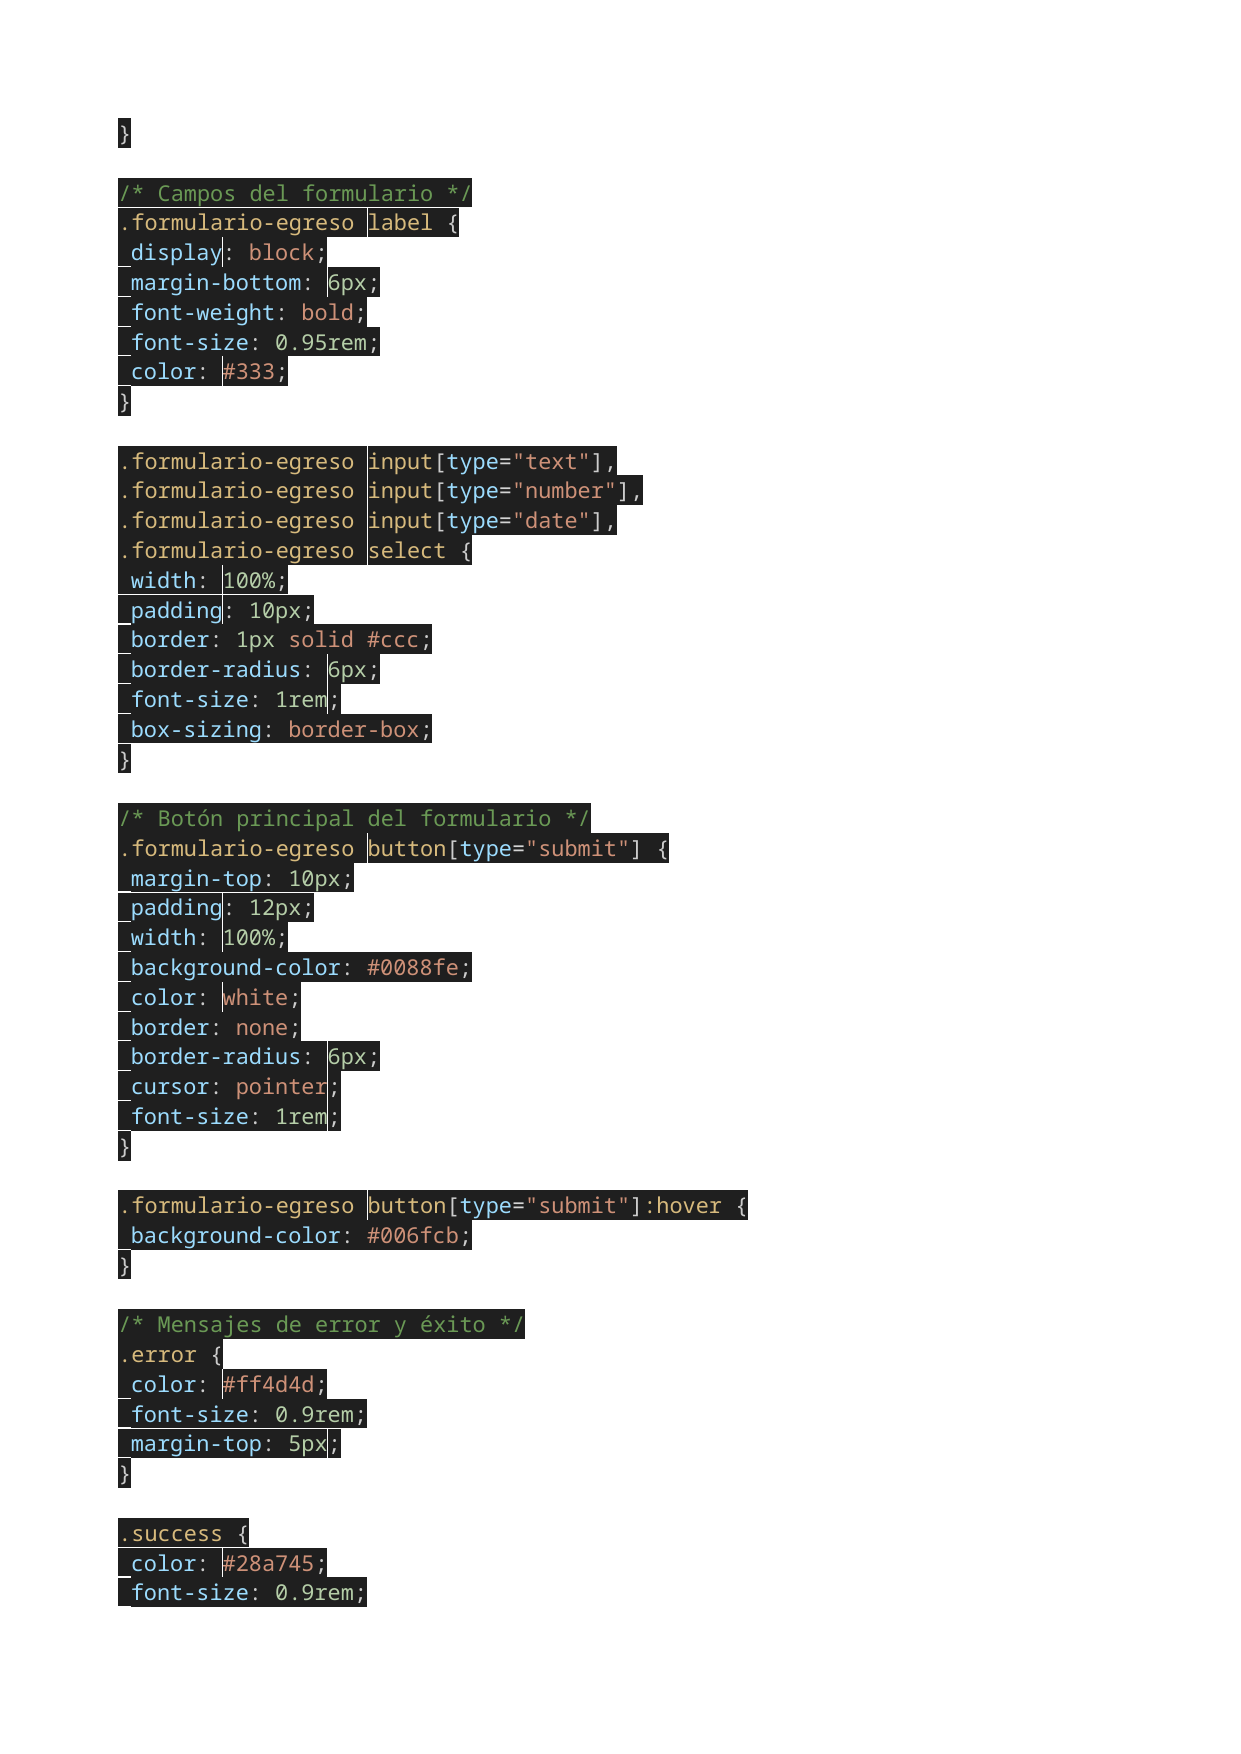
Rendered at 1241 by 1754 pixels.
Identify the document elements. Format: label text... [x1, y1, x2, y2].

text .success { [118, 1518, 1122, 1547]
text .formulario-egreso button[type="submit"] { [118, 833, 1122, 863]
text /* Campos del formulario */ [118, 178, 1122, 207]
text padding: 12px; [118, 892, 1122, 922]
text } [118, 743, 1122, 773]
text } [118, 386, 1122, 416]
text color: #ff4d4d; [118, 1369, 1122, 1399]
text display: block; [118, 237, 1122, 267]
text color: #333; [118, 356, 1122, 386]
text /* Mensajes de error y éxito */ [118, 1309, 1122, 1339]
text color: white; [118, 982, 1122, 1012]
text /* Botón principal del formulario */ [118, 803, 1122, 833]
text background-color: #006fcb; [118, 1220, 1122, 1250]
text margin-bottom: 6px; [118, 267, 1122, 297]
text margin-top: 5px; [118, 1428, 1122, 1458]
text .formulario-egreso input[type="number"], [118, 475, 1122, 505]
text border-radius: 6px; [118, 1041, 1122, 1071]
text .error { [118, 1339, 1122, 1369]
text width: 100%; [118, 922, 1122, 952]
text } [118, 1458, 1122, 1488]
text } [118, 1250, 1122, 1279]
text font-size: 1rem; [118, 1101, 1122, 1131]
text width: 100%; [118, 565, 1122, 594]
text } [118, 1131, 1122, 1161]
text border: 1px solid #ccc; [118, 624, 1122, 654]
text font-size: 1rem; [118, 684, 1122, 714]
text padding: 10px; [118, 594, 1122, 624]
text } [118, 118, 1122, 148]
text margin-top: 10px; [118, 863, 1122, 892]
text background-color: #0088fe; [118, 952, 1122, 982]
text box-sizing: border-box; [118, 714, 1122, 743]
text .formulario-egreso input[type="text"], [118, 446, 1122, 475]
text color: #28a745; [118, 1547, 1122, 1577]
text .formulario-egreso label { [118, 207, 1122, 237]
text .formulario-egreso input[type="date"], [118, 505, 1122, 535]
text .formulario-egreso select { [118, 535, 1122, 565]
text font-size: 0.9rem; [118, 1577, 1122, 1607]
text cursor: pointer; [118, 1071, 1122, 1101]
text .formulario-egreso button[type="submit"]:hover { [118, 1190, 1122, 1220]
text font-size: 0.95rem; [118, 327, 1122, 356]
text border-radius: 6px; [118, 654, 1122, 684]
text font-weight: bold; [118, 297, 1122, 327]
text border: none; [118, 1012, 1122, 1041]
text font-size: 0.9rem; [118, 1399, 1122, 1428]
